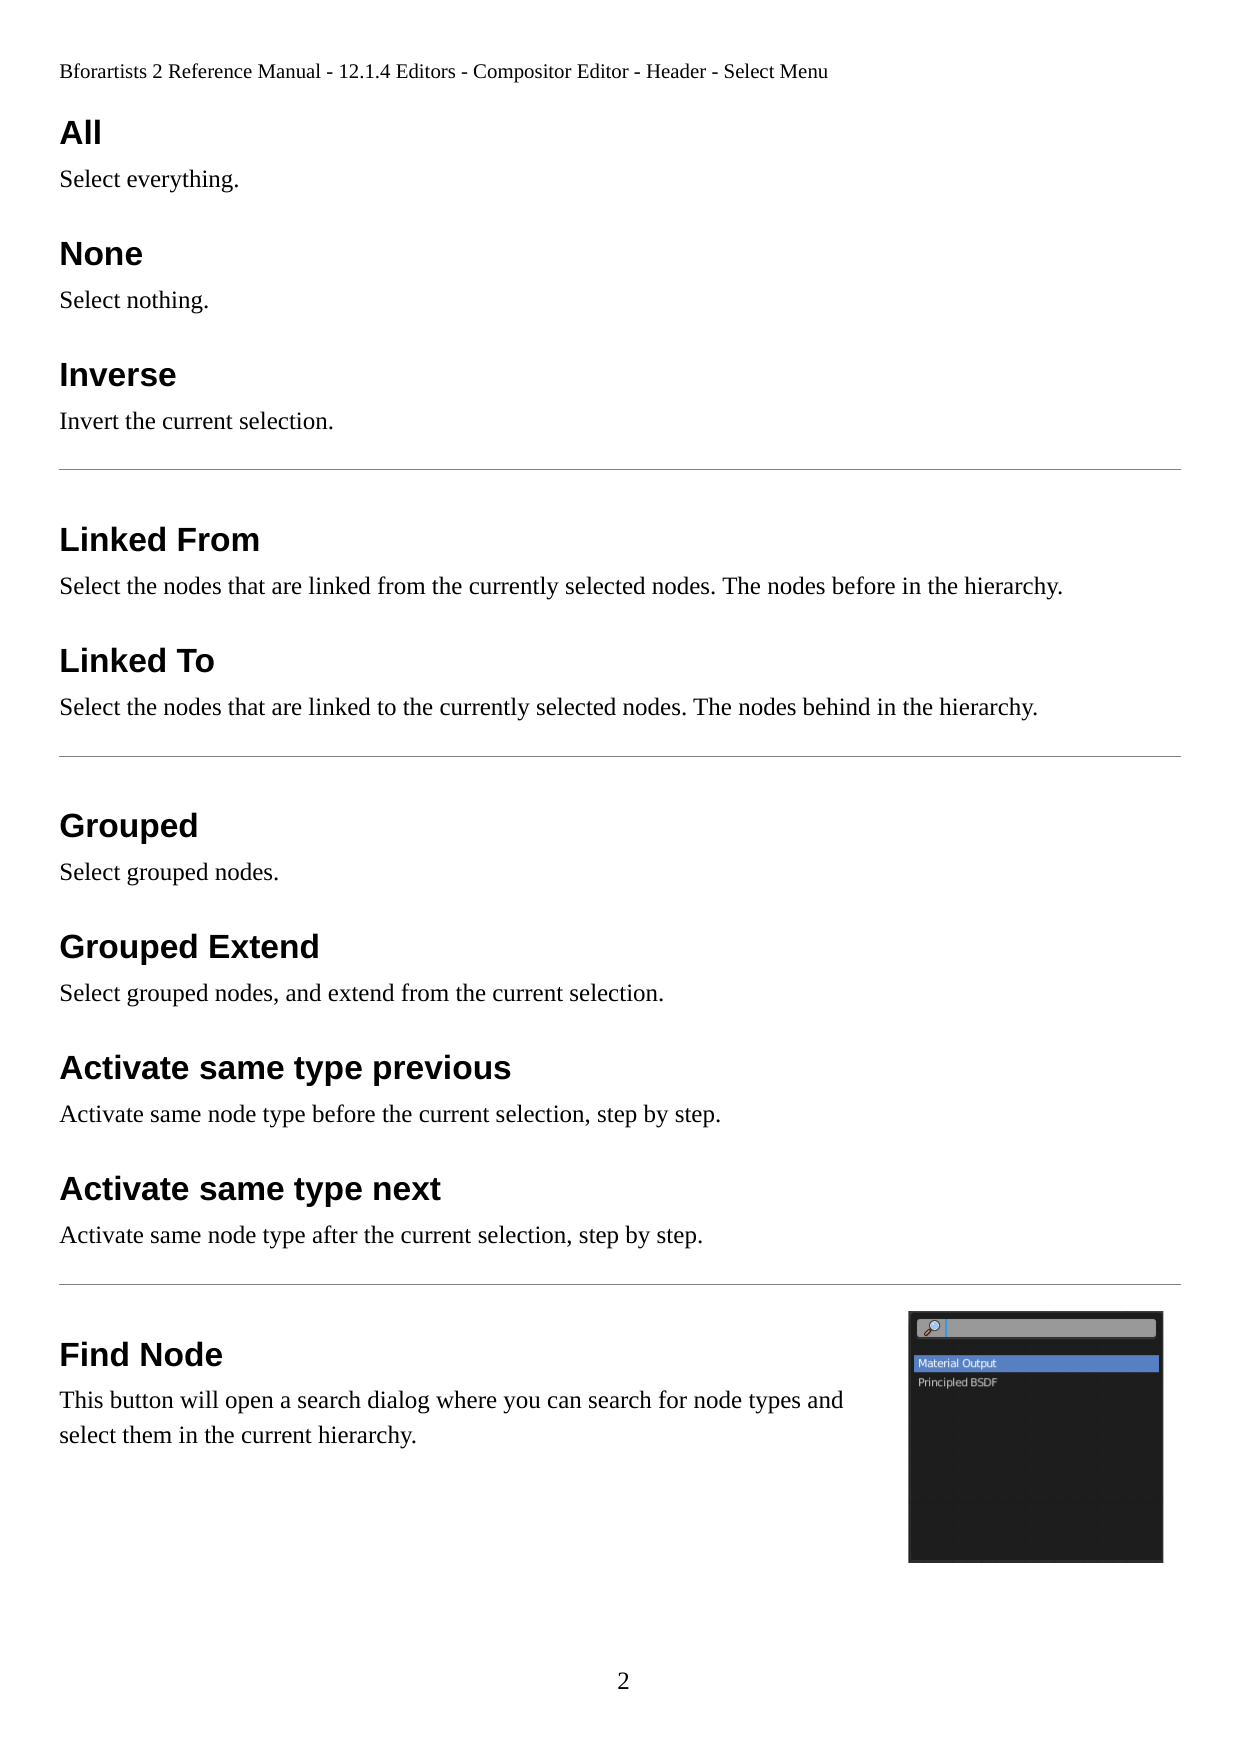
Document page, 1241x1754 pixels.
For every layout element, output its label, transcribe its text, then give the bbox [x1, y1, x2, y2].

text Activate same node type after the current selection, step by step. [59, 1220, 1181, 1249]
text This button will open a search dialog where you can search for node types and select them in the current hierarchy. [59, 1386, 908, 1449]
subtitle None [59, 234, 1181, 272]
subtitle Linked To [59, 641, 1181, 679]
text Activate same node type before the current selection, step by step. [59, 1099, 1181, 1128]
subtitle [1164, 1334, 1181, 1373]
subtitle Activate same type previous [59, 1048, 1181, 1087]
text Select nothing. [59, 285, 1181, 313]
text Select grouped nodes, and extend from the current selection. [59, 978, 1181, 1007]
text Select the nodes that are linked to the currently selected nodes. The nodes behind in the hierarchy. [59, 692, 1181, 721]
text Invert the current selection. [59, 406, 1181, 434]
text Select grouped nodes. [59, 857, 1181, 886]
picture [908, 1311, 1164, 1563]
subtitle Grouped [59, 806, 1181, 845]
text Select everything. [59, 164, 1181, 192]
subtitle Find Node [59, 1334, 908, 1373]
subtitle Grouped Extend [59, 927, 1181, 966]
subtitle Inverse [59, 355, 1181, 393]
subtitle Linked From [59, 520, 1181, 558]
text Select the nodes that are linked from the currently selected nodes. The nodes before in the hierarchy. [59, 571, 1181, 600]
subtitle Activate same type next [59, 1169, 1181, 1208]
subtitle All [59, 113, 1181, 151]
